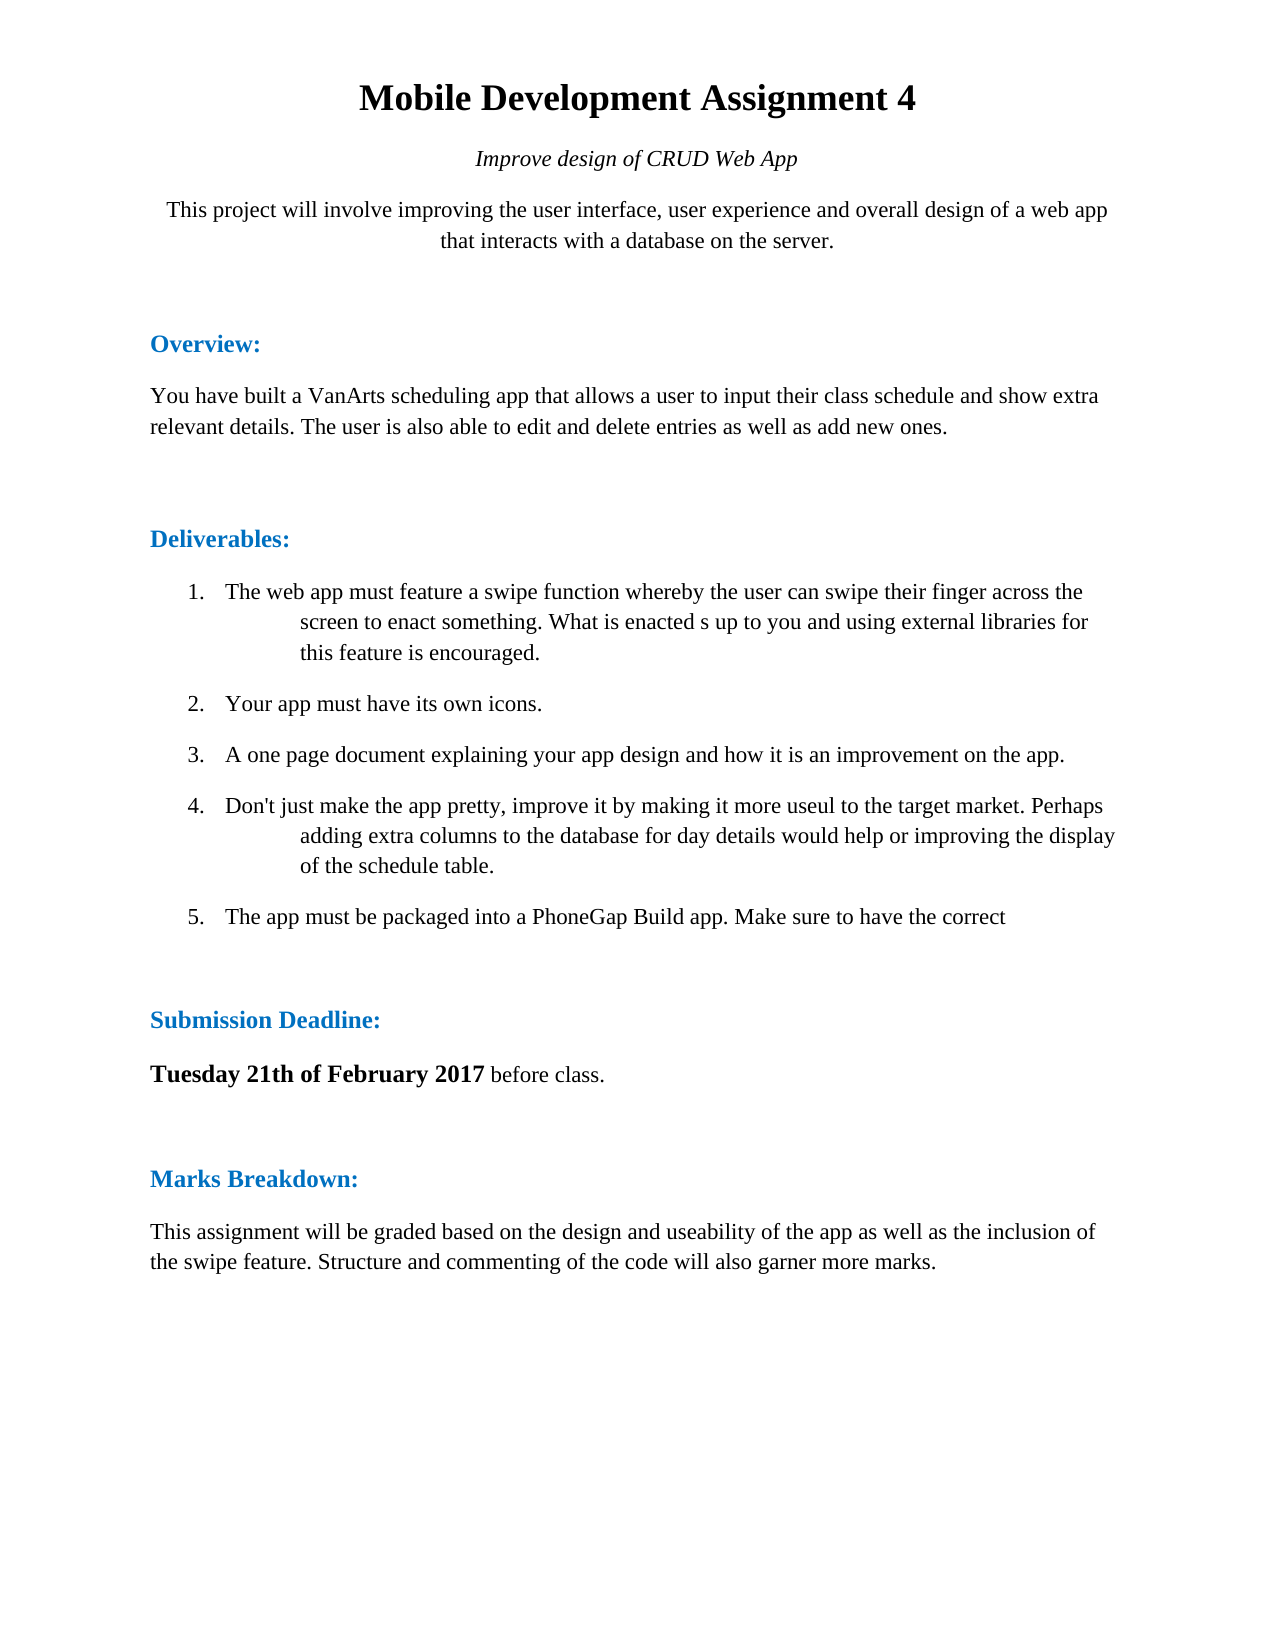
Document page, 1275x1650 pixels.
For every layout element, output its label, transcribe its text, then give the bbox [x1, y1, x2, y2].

text This project will involve improving the user interface, user experience and overall design of a web app that interacts with a database on the server. [150, 196, 1125, 253]
text Marks Breakdown: [150, 1164, 1125, 1193]
text Deliverables: [150, 524, 1125, 553]
list The web app must feature a swipe function whereby the user can swipe their finger across the screen to enact something. What is enacted s up to you and using external libraries for this feature is encouraged. [187, 578, 1125, 665]
text Overview: [150, 329, 1125, 357]
text Improve design of CRUD Web App [150, 145, 1125, 172]
text You have built a VanArts scheduling app that allows a user to input their class schedule and show extra relevant details. The user is also able to edit and delete entries as well as add new ones. [150, 383, 1125, 439]
text This assignment will be graded based on the design and useability of the app as well as the inclusion of the swipe feature. Structure and commenting of the code will also garner more marks. [150, 1218, 1125, 1274]
text Mobile Development Assignment 4 [150, 75, 1125, 118]
text Tuesday 21th of February 2017 before class. [150, 1059, 1125, 1088]
list Your app must have its own icons. [187, 689, 1125, 716]
list Don't just make the app pretty, improve it by making it more useul to the target market. Perhaps adding extra columns to the database for day details would help or improving the display of the schedule table. [187, 792, 1125, 878]
text Submission Deadline: [150, 1005, 1125, 1034]
list The app must be packaged into a PhoneGap Build app. Make sure to have the correct [187, 903, 1125, 929]
list A one page document explaining your app design and how it is an improvement on the app. [187, 741, 1125, 767]
